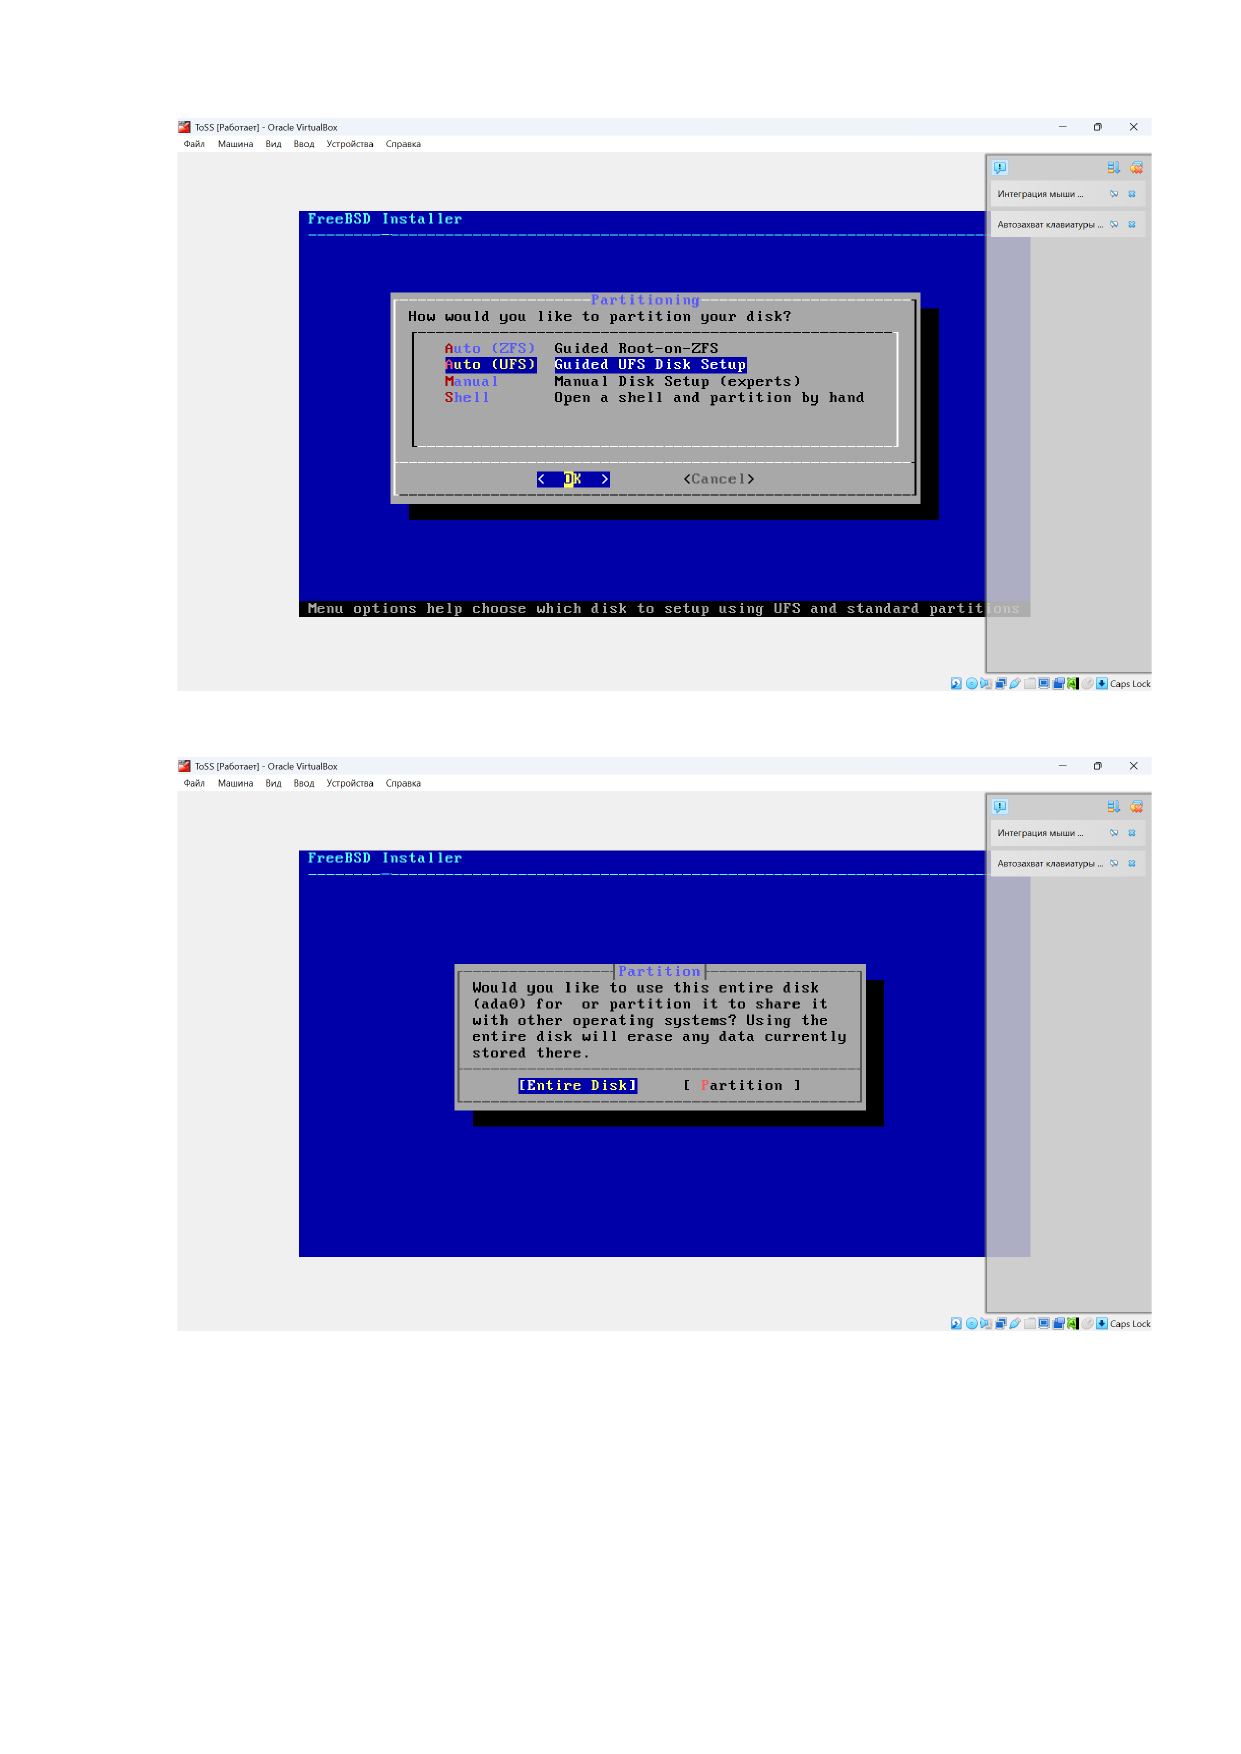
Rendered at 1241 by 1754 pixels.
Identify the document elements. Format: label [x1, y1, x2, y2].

picture [177, 757, 1152, 1331]
picture [177, 118, 1152, 691]
